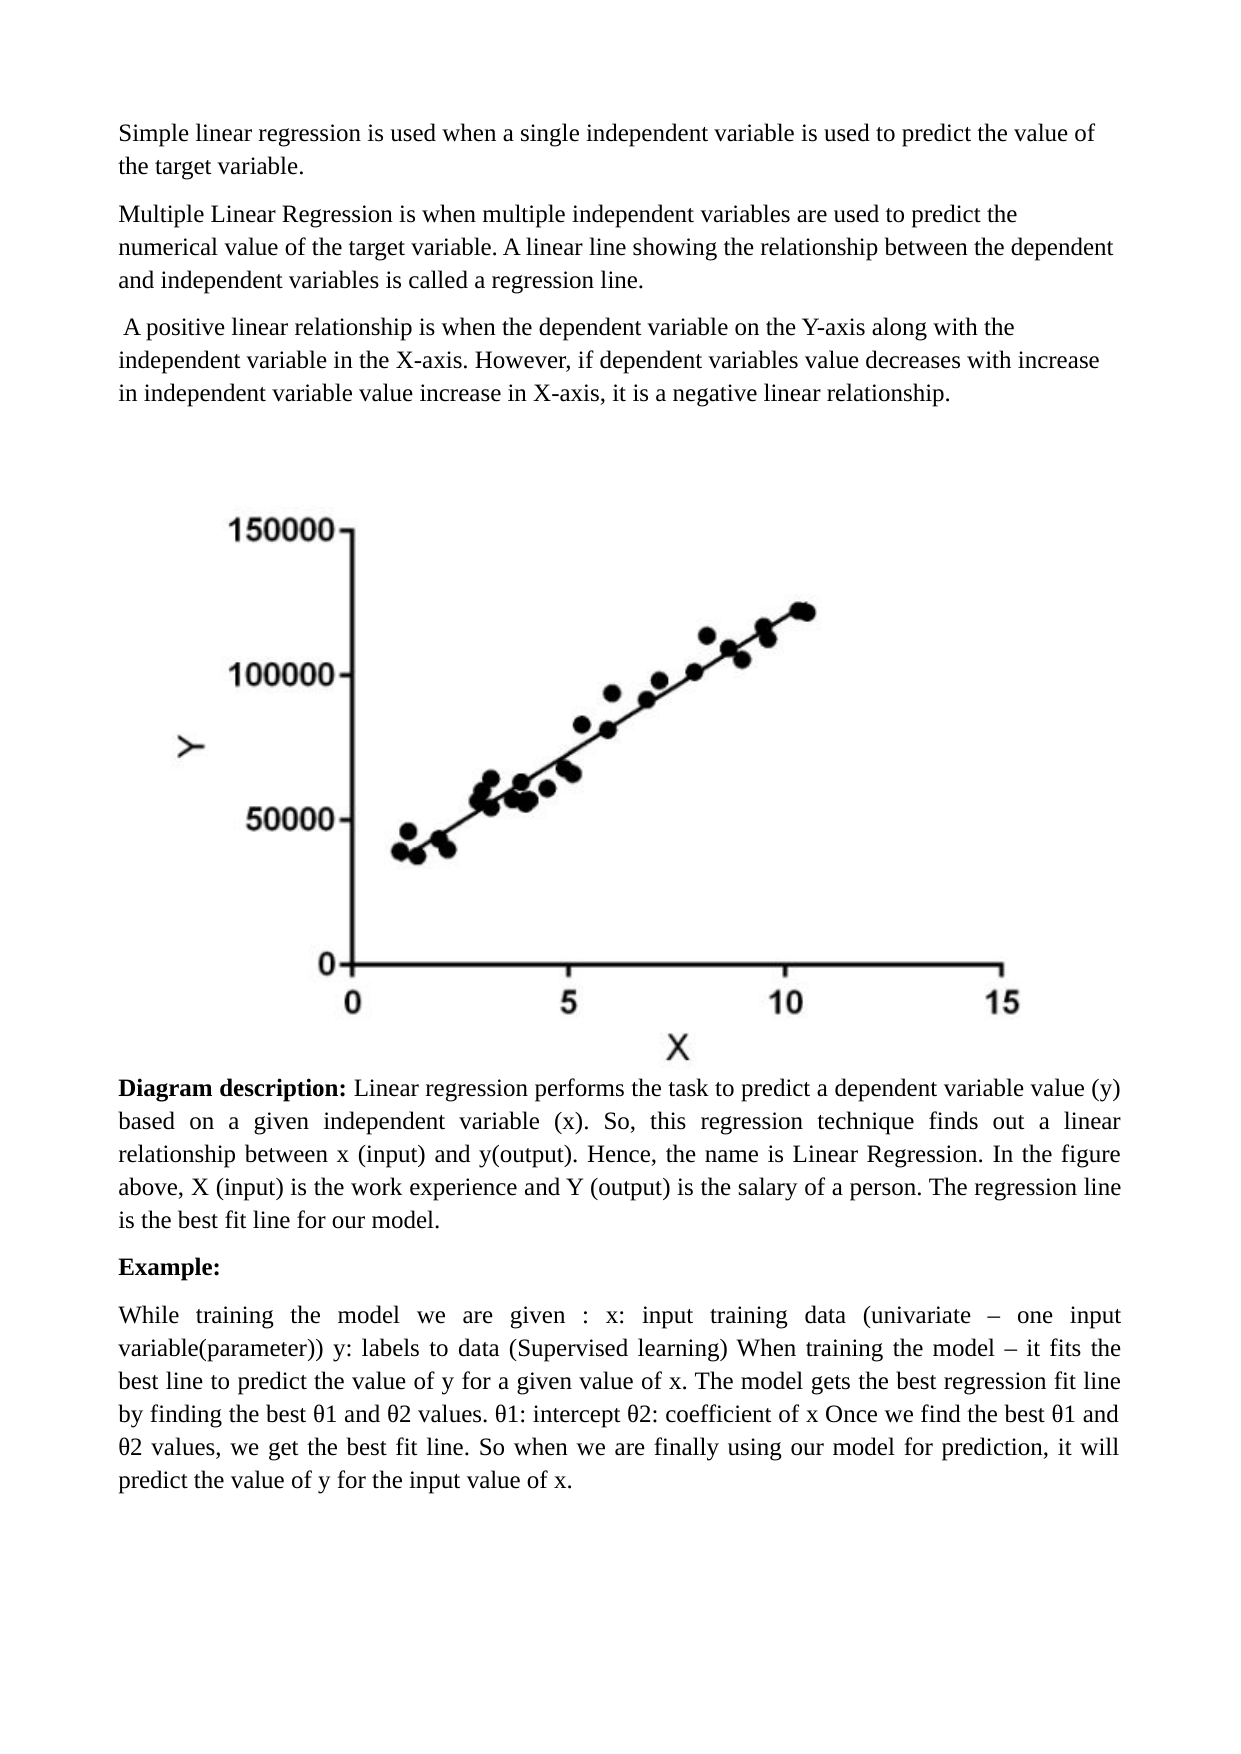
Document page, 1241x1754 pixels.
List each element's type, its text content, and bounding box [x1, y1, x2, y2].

text Simple linear regression is used when a single independent variable is used to predict the value of the target variable. [118, 118, 1122, 180]
text Diagram description: Linear regression performs the task to predict a dependent variable value (y) based on a given independent variable (x). So, this regression technique finds out a linear relationship between x (input) and y(output). Hence, the name is Linear Regression. In the figure above, X (input) is the work experience and Y (output) is the salary of a person. The regression line is the best fit line for our model. [118, 474, 1122, 1234]
text While training the model we are given : x: input training data (univariate – one input variable(parameter)) y: labels to data (Supervised learning) When training the model – it fits the best line to predict the value of y for a given value of x. The model gets the best regression fit line by finding the best θ1 and θ2 values. θ1: intercept θ2: coefficient of x Once we find the best θ1 and θ2 values, we get the best fit line. So when we are finally using our model for prediction, it will predict the value of y for the input value of x. [118, 1300, 1122, 1494]
picture [159, 481, 1035, 1069]
text Multiple Linear Regression is when multiple independent variables are used to predict the numerical value of the target variable. A linear line showing the relationship between the dependent and independent variables is called a regression line. [118, 199, 1122, 293]
text A positive linear relationship is when the dependent variable on the Y-axis along with the independent variable in the X-axis. However, if dependent variables value decreases with increase in independent variable value increase in X-axis, it is a negative linear relationship. [118, 312, 1122, 407]
text Example: [118, 1252, 1122, 1281]
